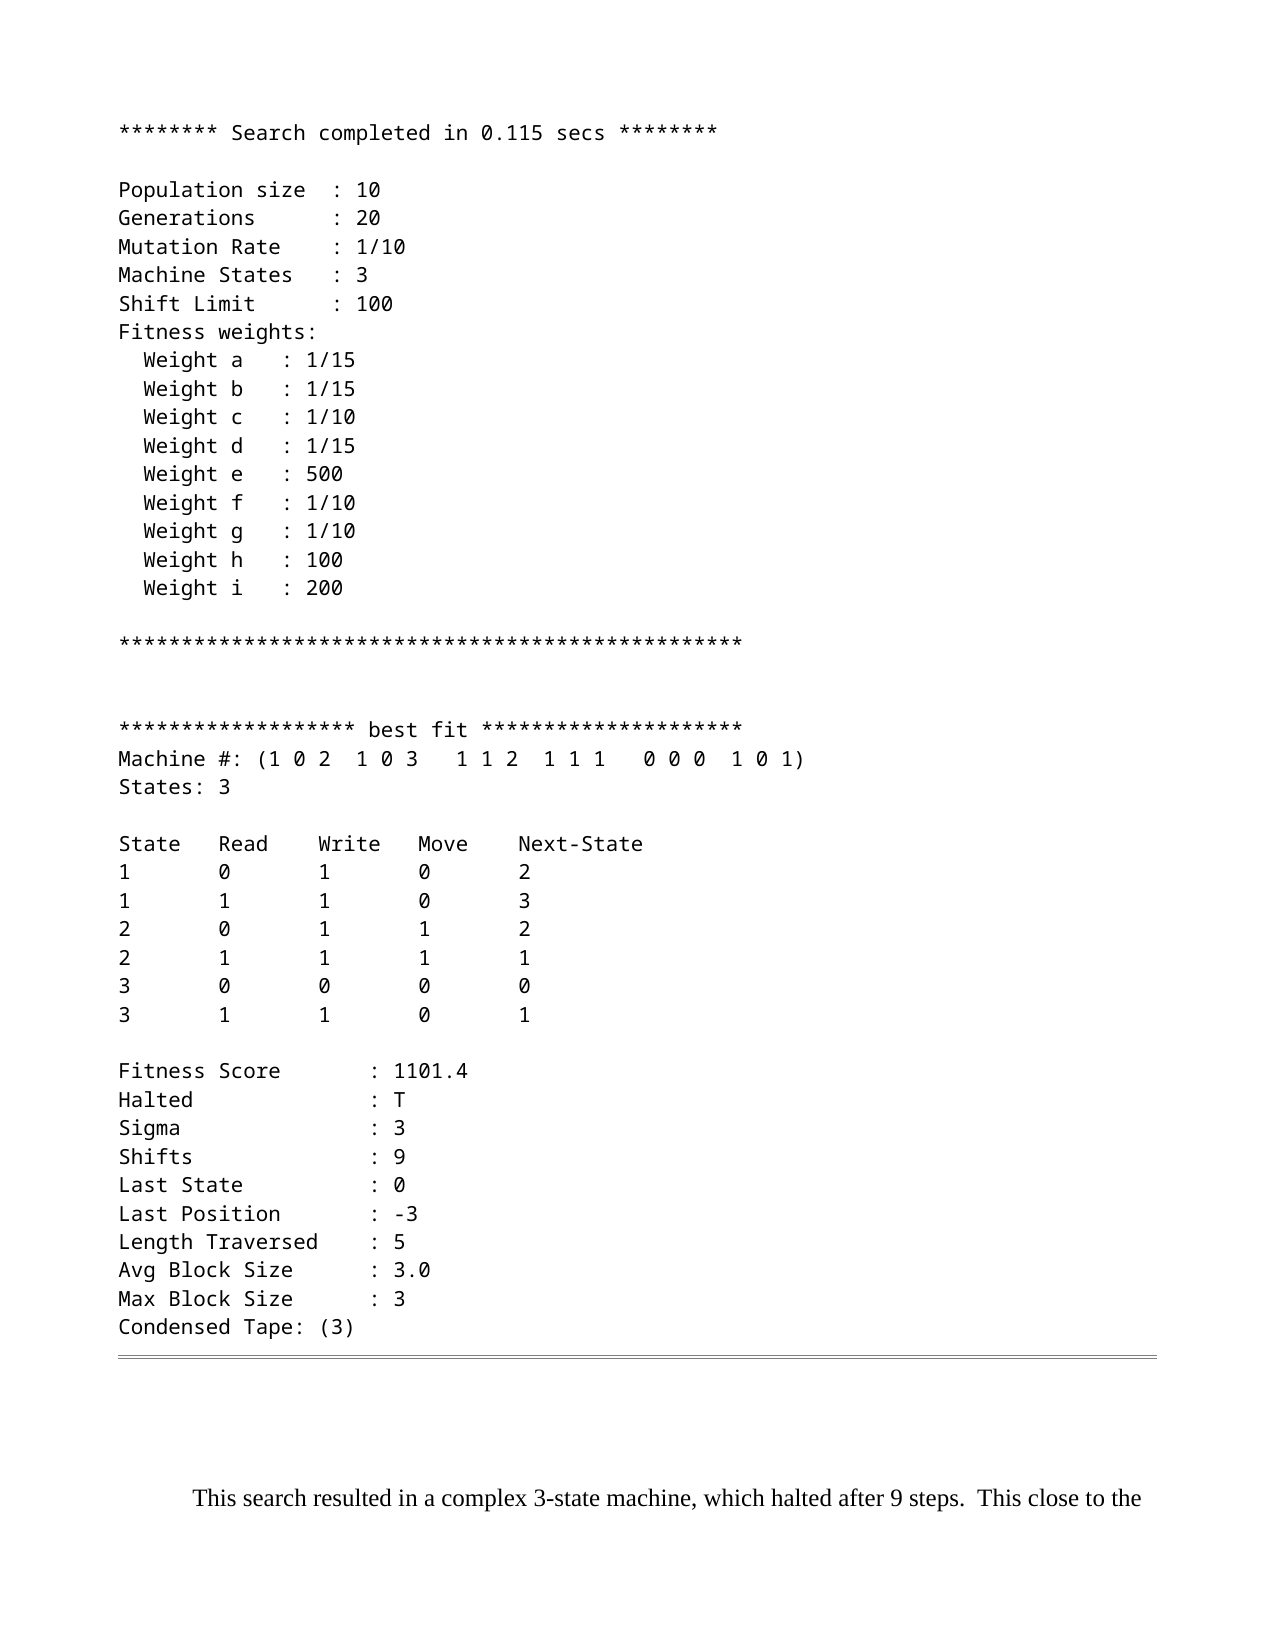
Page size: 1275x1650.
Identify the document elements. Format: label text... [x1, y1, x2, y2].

text Population size : 10 [118, 175, 1157, 203]
text Last State : 0 [118, 1170, 1157, 1199]
text 2 1 1 1 1 [118, 943, 1157, 971]
text Last Position : -3 [118, 1199, 1157, 1227]
text Weight i : 200 [118, 573, 1157, 602]
text Weight c : 1/10 [118, 402, 1157, 431]
text Weight e : 500 [118, 459, 1157, 488]
text 3 0 0 0 0 [118, 971, 1157, 1000]
text Machine #: (1 0 2 1 0 3 1 1 2 1 1 1 0 0 0 1 0 1) [118, 744, 1157, 772]
text Avg Block Size : 3.0 [118, 1256, 1157, 1284]
text Max Block Size : 3 [118, 1284, 1157, 1312]
text 1 1 1 0 3 [118, 886, 1157, 914]
text Weight g : 1/10 [118, 516, 1157, 545]
text 2 0 1 1 2 [118, 914, 1157, 943]
text Weight b : 1/15 [118, 374, 1157, 402]
text Mutation Rate : 1/10 [118, 232, 1157, 260]
text Length Traversed : 5 [118, 1227, 1157, 1256]
text Weight f : 1/10 [118, 488, 1157, 516]
text This search resulted in a complex 3-state machine, which halted after 9 steps. This close to the [118, 1483, 1157, 1512]
text ******** Search completed in 0.115 secs ******** [118, 118, 1157, 147]
text Fitness Score : 1101.4 [118, 1057, 1157, 1085]
text ******************* best fit ********************* [118, 715, 1157, 744]
text State Read Write Move Next-State [118, 829, 1157, 857]
text 3 1 1 0 1 [118, 1000, 1157, 1028]
text Shifts : 9 [118, 1142, 1157, 1170]
text Fitness weights: [118, 317, 1157, 346]
text States: 3 [118, 772, 1157, 801]
text Machine States : 3 [118, 260, 1157, 289]
text Weight h : 100 [118, 545, 1157, 573]
text ************************************************** [118, 630, 1157, 658]
text Generations : 20 [118, 203, 1157, 232]
text Halted : T [118, 1085, 1157, 1113]
text Weight a : 1/15 [118, 346, 1157, 374]
text 1 0 1 0 2 [118, 857, 1157, 886]
text Shift Limit : 100 [118, 289, 1157, 317]
text Condensed Tape: (3) [118, 1312, 1157, 1341]
text Sigma : 3 [118, 1113, 1157, 1142]
text Weight d : 1/15 [118, 431, 1157, 459]
